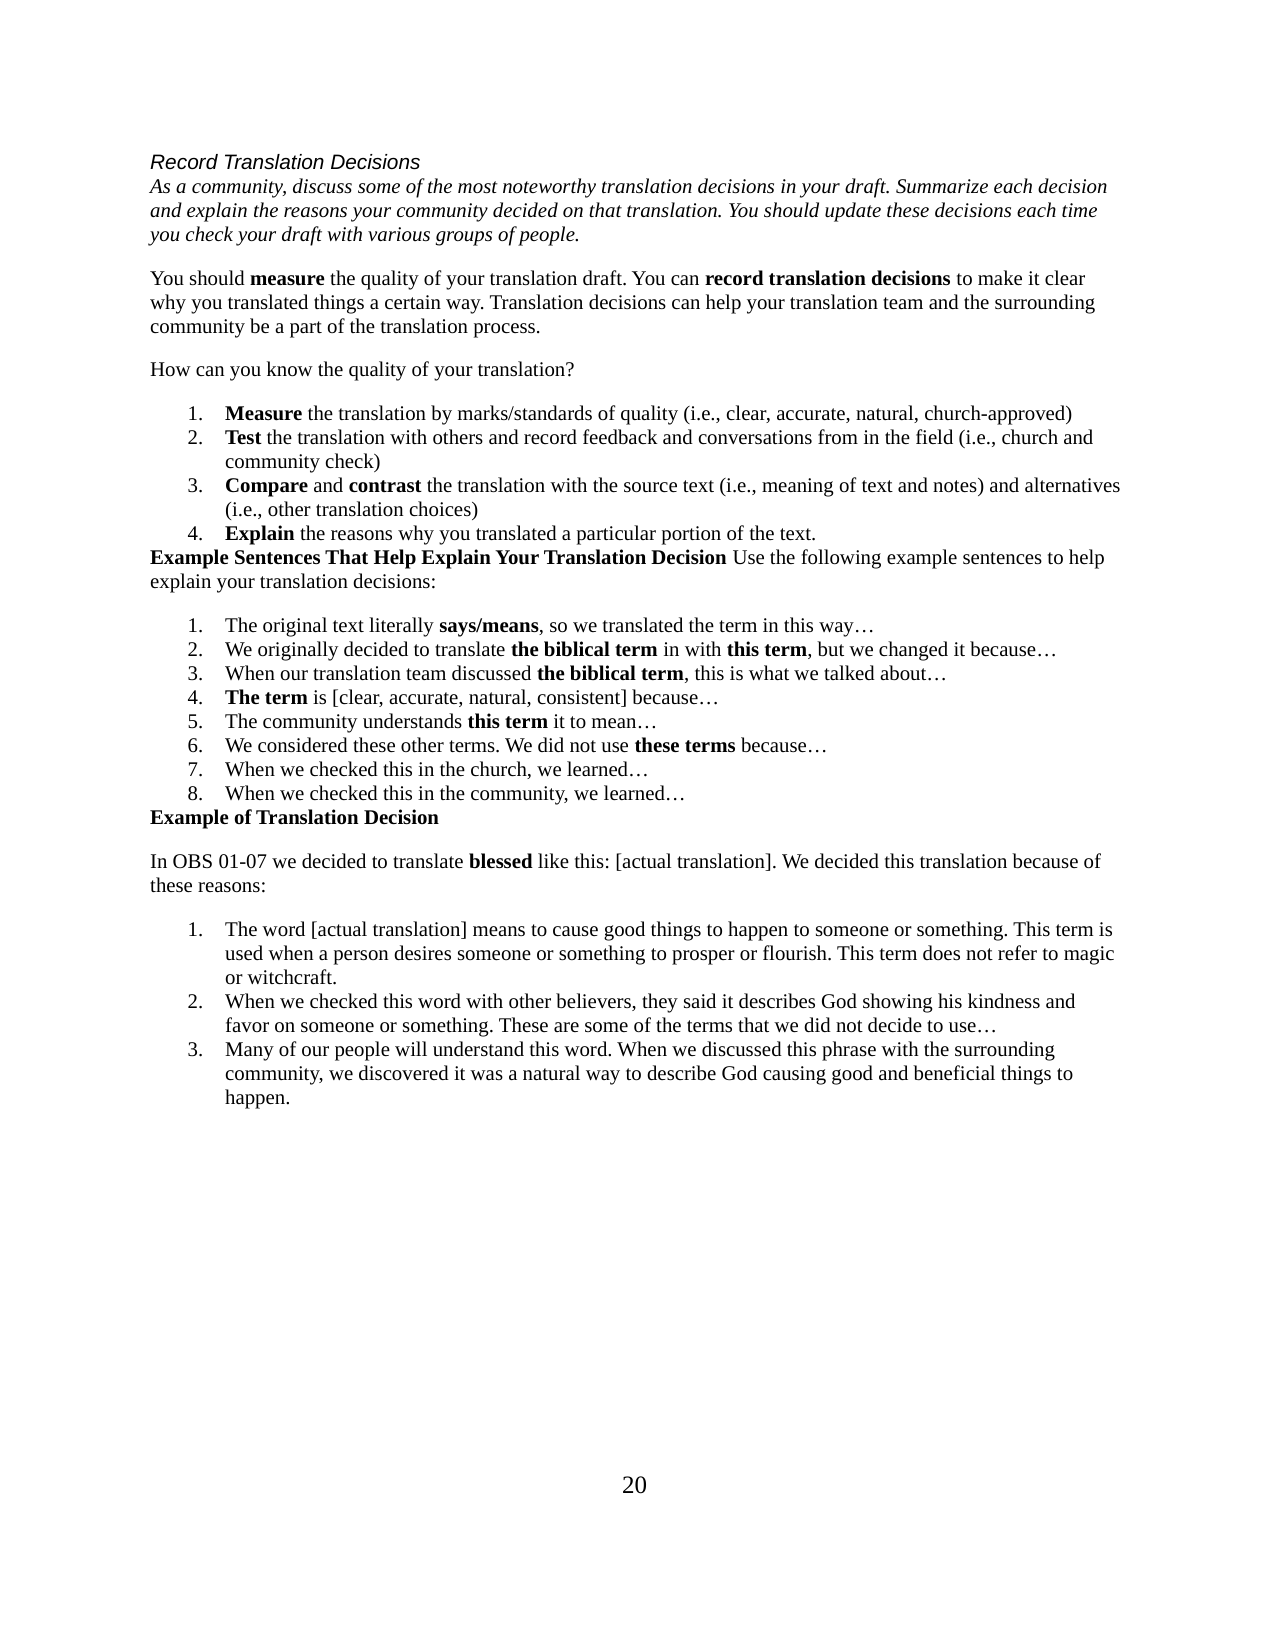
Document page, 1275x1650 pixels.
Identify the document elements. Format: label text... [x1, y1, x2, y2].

list Many of our people will understand this word. When we discussed this phrase with the surrounding community, we discovered it was a natural way to describe God causing good and beneficial things to happen. [187, 1037, 1125, 1109]
list We considered these other terms. We did not use these terms because… [187, 733, 1125, 757]
list When we checked this in the community, we learned… [187, 781, 1125, 805]
list When our translation team discussed the biblical term, this is what we talked about… [187, 661, 1125, 685]
text In OBS 01-07 we decided to translate blessed like this: [actual translation]. We decided this translation because of these reasons: [150, 849, 1125, 897]
text As a community, discuss some of the most noteworthy translation decisions in your draft. Summarize each decision and explain the reasons your community decided on that translation. You should update these decisions each time you check your draft with various groups of people. [150, 174, 1125, 246]
list We originally decided to translate the biblical term in with this term, but we changed it because… [187, 637, 1125, 661]
list Measure the translation by marks/standards of quality (i.e., clear, accurate, natural, church-approved) [187, 401, 1125, 425]
list Test the translation with others and record feedback and conversations from in the field (i.e., church and community check) [187, 425, 1125, 473]
list The term is [clear, accurate, natural, consistent] because… [187, 685, 1125, 709]
list The word [actual translation] means to cause good things to happen to someone or something. This term is used when a person desires someone or something to prosper or flourish. This term does not refer to magic or witchcraft. [187, 916, 1125, 989]
text Example Sentences That Help Explain Your Translation Decision Use the following example sentences to help explain your translation decisions: [150, 545, 1125, 593]
list The community understands this term it to mean… [187, 709, 1125, 733]
list The original text literally says/means, so we translated the term in this way… [187, 613, 1125, 637]
text Example of Translation Decision [150, 805, 1125, 829]
list Compare and contrast the translation with the source text (i.e., meaning of text and notes) and alternatives (i.e., other translation choices) [187, 473, 1125, 521]
text How can you know the quality of your translation? [150, 357, 1125, 381]
list When we checked this word with other believers, they said it describes God showing his kindness and favor on someone or something. These are some of the terms that we did not decide to use… [187, 989, 1125, 1037]
list When we checked this in the church, we learned… [187, 757, 1125, 781]
list Explain the reasons why you translated a particular portion of the text. [187, 521, 1125, 545]
subtitle Record Translation Decisions [150, 150, 1125, 174]
text You should measure the quality of your translation draft. You can record translation decisions to make it clear why you translated things a certain way. Translation decisions can help your translation team and the surrounding community be a part of the translation process. [150, 266, 1125, 338]
